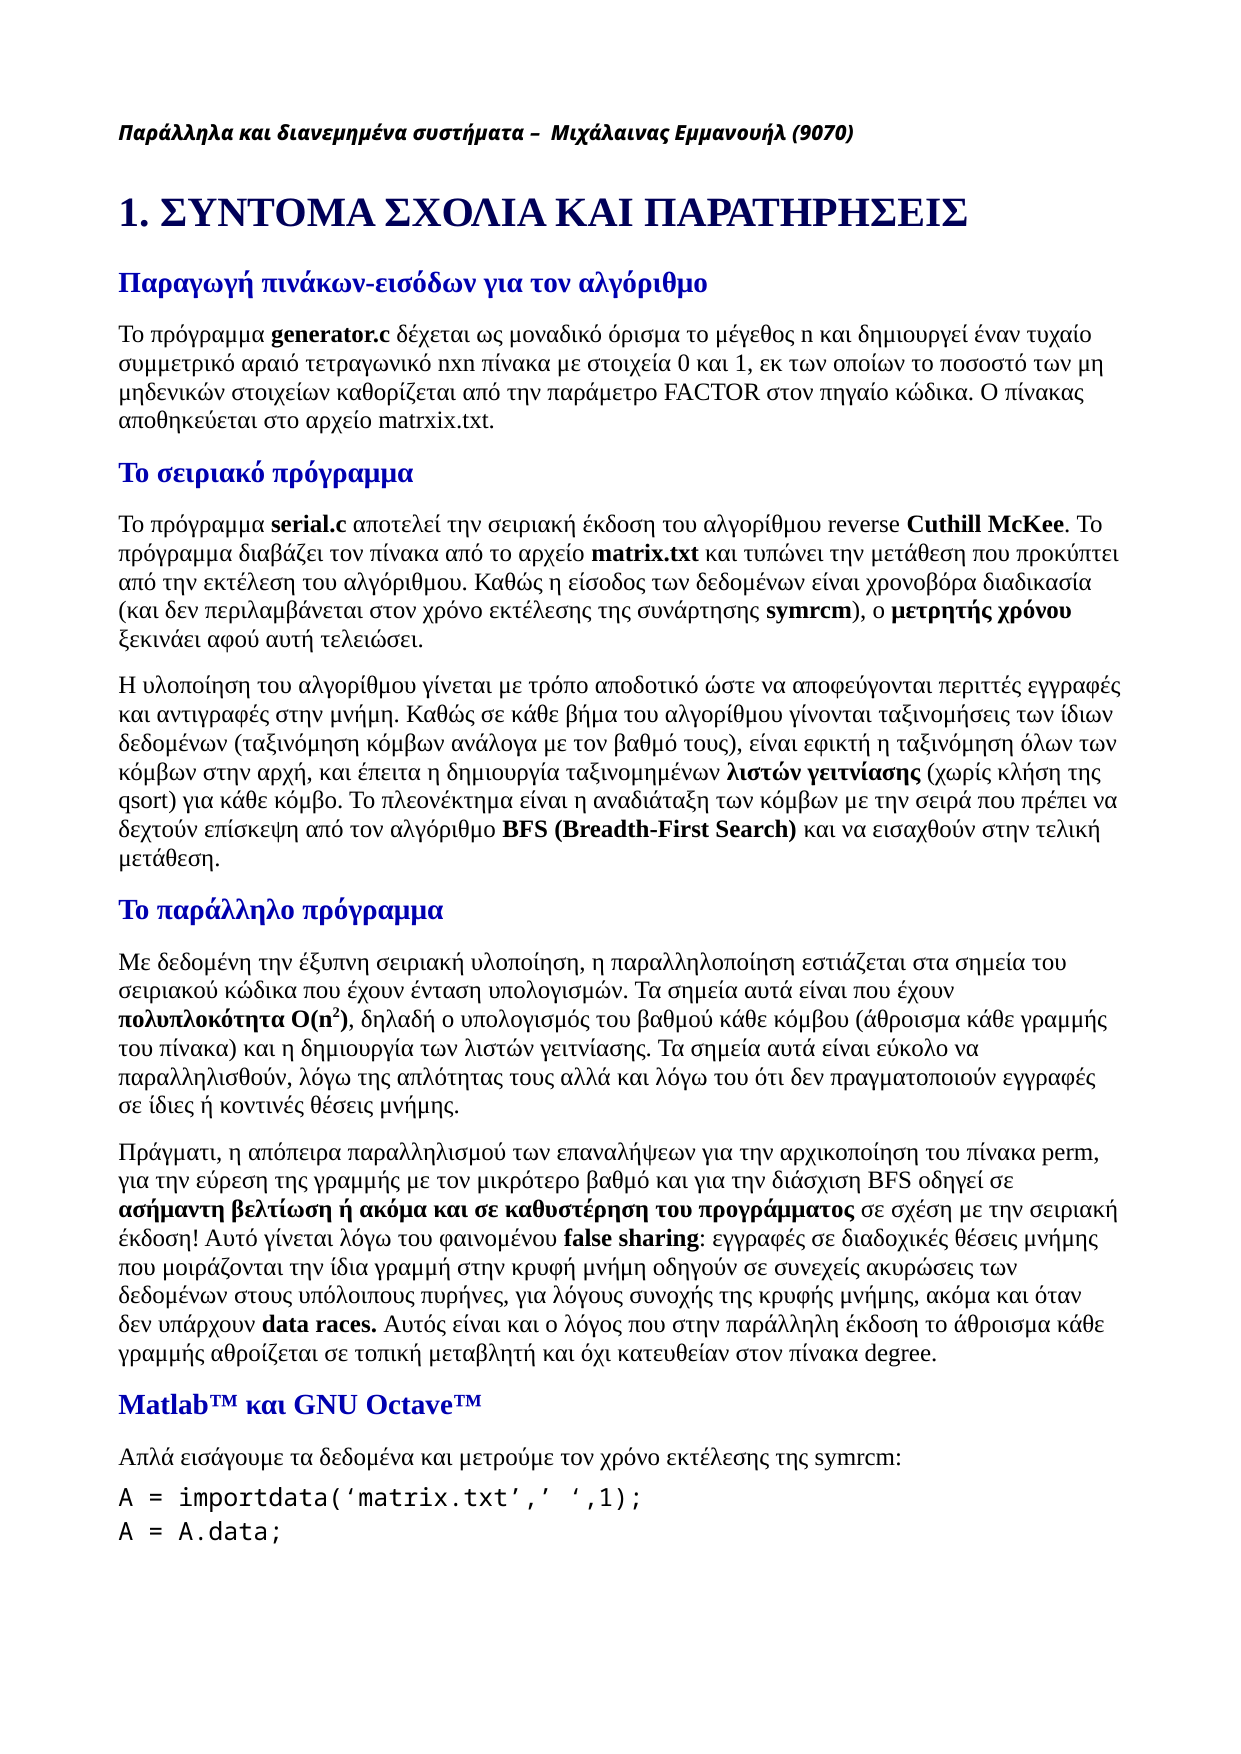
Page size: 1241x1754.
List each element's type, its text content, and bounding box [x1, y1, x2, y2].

text Το πρόγραμμα generator.c δέχεται ως μοναδικό όρισμα το μέγεθος n και δημιουργεί έναν τυχαίο συμμετρικό αραιό τετραγωνικό nxn πίνακα με στοιχεία 0 και 1, εκ των οποίων το ποσοστό των μη μηδενικών στοιχείων καθορίζεται από την παράμετρο FACTOR στον πηγαίο κώδικα. Ο πίνακας αποθηκεύεται στο αρχείο matrxix.txt. [118, 319, 1122, 434]
subtitle Το σειριακό πρόγραμμα [118, 455, 1122, 488]
text Το πρόγραμμα serial.c αποτελεί την σειριακή έκδοση του αλγορίθμου reverse Cuthill McKee. Το πρόγραμμα διαβάζει τον πίνακα από το αρχείο matrix.txt και τυπώνει την μετάθεση που προκύπτει από την εκτέλεση του αλγόριθμου. Καθώς η είσοδος των δεδομένων είναι χρονοβόρα διαδικασία (και δεν περιλαμβάνεται στον χρόνο εκτέλεσης της συνάρτησης symrcm), ο μετρητής χρόνου ξεκινάει αφού αυτή τελειώσει. [118, 509, 1122, 653]
text A = A.data; [118, 1513, 1122, 1547]
text Απλά εισάγουμε τα δεδομένα και μετρούμε τον χρόνο εκτέλεσης της symrcm: [118, 1442, 1122, 1470]
subtitle Το παράλληλο πρόγραμμα [118, 892, 1122, 926]
subtitle Συντομα σχολια και παρατηρησεισ [118, 188, 1122, 236]
text A = importdata(‘matrix.txt’,’ ‘,1); [118, 1479, 1122, 1513]
subtitle Matlab™ και GNU Octave™ [118, 1387, 1122, 1421]
subtitle Παραγωγή πινάκων-εισόδων για τον αλγόριθμο [118, 265, 1122, 299]
text Η υλοποίηση του αλγορίθμου γίνεται με τρόπο αποδοτικό ώστε να αποφεύγονται περιττές εγγραφές και αντιγραφές στην μνήμη. Καθώς σε κάθε βήμα του αλγορίθμου γίνονται ταξινομήσεις των ίδιων δεδομένων (ταξινόμηση κόμβων ανάλογα με τον βαθμό τους), είναι εφικτή η ταξινόμηση όλων των κόμβων στην αρχή, και έπειτα η δημιουργία ταξινομημένων λιστών γειτνίασης (χωρίς κλήση της qsort) για κάθε κόμβο. Το πλεονέκτημα είναι η αναδιάταξη των κόμβων με την σειρά που πρέπει να δεχτούν επίσκεψη από τον αλγόριθμο BFS (Breadth-First Search) και να εισαχθούν στην τελική μετάθεση. [118, 671, 1122, 872]
text Πράγματι, η απόπειρα παραλληλισμού των επαναλήψεων για την αρχικοποίηση του πίνακα perm, για την εύρεση της γραμμής με τον μικρότερο βαθμό και για την διάσχιση BFS οδηγεί σε ασήμαντη βελτίωση ή ακόμα και σε καθυστέρηση του προγράμματος σε σχέση με την σειριακή έκδοση! Αυτό γίνεται λόγω του φαινομένου false sharing: εγγραφές σε διαδοχικές θέσεις μνήμης που μοιράζονται την ίδια γραμμή στην κρυφή μνήμη οδηγούν σε συνεχείς ακυρώσεις των δεδομένων στους υπόλοιπους πυρήνες, για λόγους συνοχής της κρυφής μνήμης, ακόμα και όταν δεν υπάρχουν data races. Αυτός είναι και ο λόγος που στην παράλληλη έκδοση το άθροισμα κάθε γραμμής αθροίζεται σε τοπική μεταβλητή και όχι κατευθείαν στον πίνακα degree. [118, 1137, 1122, 1367]
text Με δεδομένη την έξυπνη σειριακή υλοποίηση, η παραλληλοποίηση εστιάζεται στα σημεία του σειριακού κώδικα που έχουν ένταση υπολογισμών. Τα σημεία αυτά είναι που έχουν πολυπλοκότητα O(n2), δηλαδή ο υπολογισμός του βαθμού κάθε κόμβου (άθροισμα κάθε γραμμής του πίνακα) και η δημιουργία των λιστών γειτνίασης. Τα σημεία αυτά είναι εύκολο να παραλληλισθούν, λόγω της απλότητας τους αλλά και λόγω του ότι δεν πραγματοποιούν εγγραφές σε ίδιες ή κοντινές θέσεις μνήμης. [118, 947, 1122, 1119]
